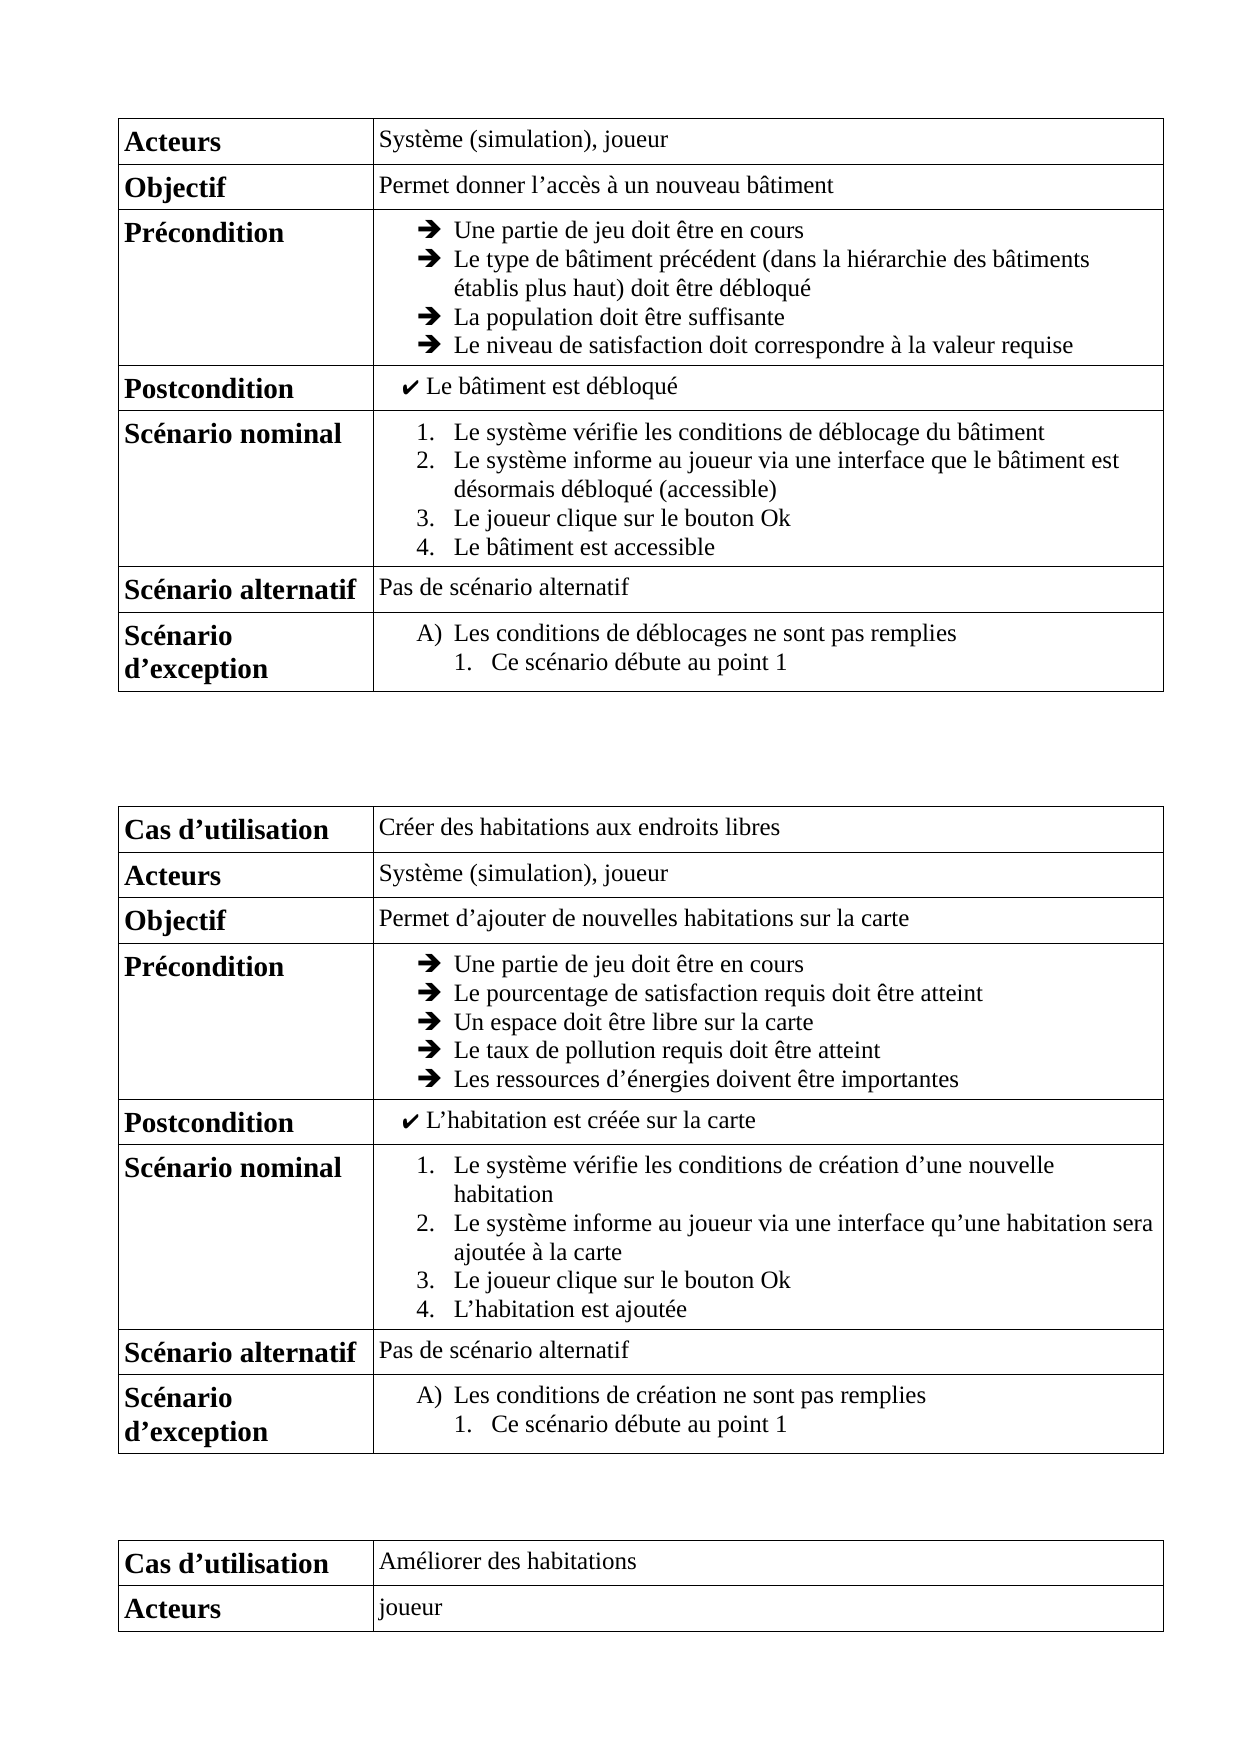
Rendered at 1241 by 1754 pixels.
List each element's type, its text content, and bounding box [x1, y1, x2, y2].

table_cell Les conditions de déblocages ne sont pas remplies Ce scénario débute au point 1 [374, 613, 1163, 691]
table_cell Acteurs [119, 1586, 373, 1631]
table_cell Le bâtiment est débloqué [374, 366, 1163, 410]
table_cell Acteurs [119, 119, 373, 164]
table_cell Permet d’ajouter de nouvelles habitations sur la carte [374, 898, 1163, 943]
table_cell Scénario nominal [119, 411, 373, 566]
table_cell Scénario alternatif [119, 567, 373, 612]
table_cell Acteurs [119, 853, 373, 897]
table_cell Scénario nominal [119, 1145, 373, 1328]
table_cell Postcondition [119, 366, 373, 410]
table_cell Système (simulation), joueur [374, 853, 1163, 897]
table_header Cas d’utilisation [119, 1541, 373, 1585]
table_cell Le système vérifie les conditions de création d’une nouvelle habitation Le système informe au joueur via une interface qu’une habitation sera ajoutée à la carte Le joueur clique sur le bouton Ok L’habitation est ajoutée [374, 1145, 1163, 1328]
table_cell Une partie de jeu doit être en cours Le pourcentage de satisfaction requis doit être atteint Un espace doit être libre sur la carte Le taux de pollution requis doit être atteint Les ressources d’énergies doivent être importantes [374, 944, 1163, 1098]
table_header Créer des habitations aux endroits libres [374, 807, 1163, 852]
table_cell Système (simulation), joueur [374, 119, 1163, 164]
table_header Cas d’utilisation [119, 807, 373, 852]
table_cell Le système vérifie les conditions de déblocage du bâtiment Le système informe au joueur via une interface que le bâtiment est désormais débloqué (accessible) Le joueur clique sur le bouton Ok Le bâtiment est accessible [374, 411, 1163, 566]
table_cell Pas de scénario alternatif [374, 567, 1163, 612]
table_cell Objectif [119, 898, 373, 943]
table_cell Objectif [119, 165, 373, 209]
table_cell Précondition [119, 944, 373, 1098]
table_cell Scénario alternatif [119, 1330, 373, 1374]
table_cell Scénario d’exception [119, 613, 373, 691]
table_cell Scénario d’exception [119, 1375, 373, 1453]
table_cell Postcondition [119, 1100, 373, 1144]
table_cell Les conditions de création ne sont pas remplies Ce scénario débute au point 1 [374, 1375, 1163, 1453]
table_cell Précondition [119, 210, 373, 365]
table_cell Une partie de jeu doit être en cours Le type de bâtiment précédent (dans la hiérarchie des bâtiments établis plus haut) doit être débloqué La population doit être suffisante Le niveau de satisfaction doit correspondre à la valeur requise [374, 210, 1163, 365]
table_cell joueur [374, 1586, 1163, 1631]
table_cell L’habitation est créée sur la carte [374, 1100, 1163, 1144]
table_header Améliorer des habitations [374, 1541, 1163, 1585]
table_cell Permet donner l’accès à un nouveau bâtiment [374, 165, 1163, 209]
table_cell Pas de scénario alternatif [374, 1330, 1163, 1374]
